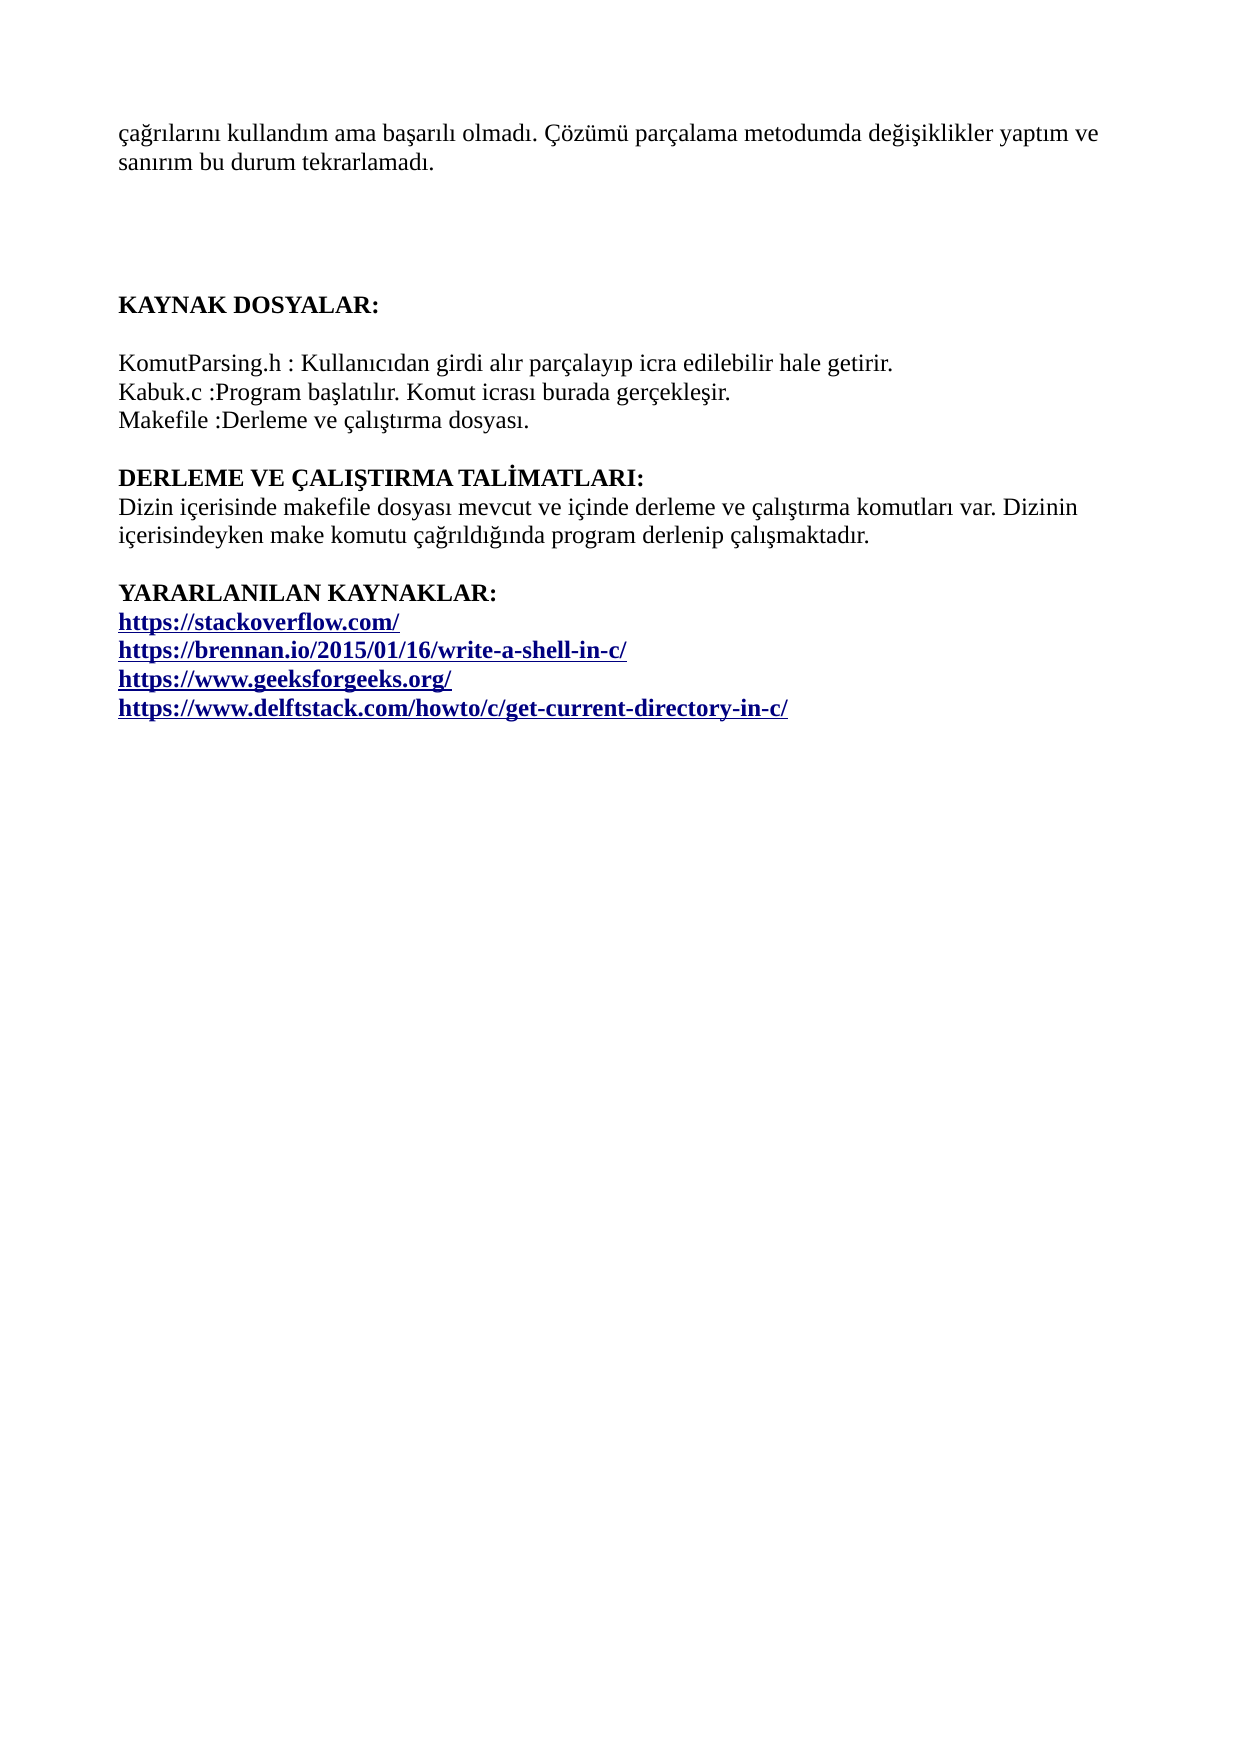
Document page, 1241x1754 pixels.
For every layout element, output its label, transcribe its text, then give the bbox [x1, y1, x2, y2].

text Kabuk.c :Program başlatılır. Komut icrası burada gerçekleşir. [118, 377, 1122, 406]
text çağrılarını kullandım ama başarılı olmadı. Çözümü parçalama metodumda değişiklikler yaptım ve sanırım bu durum tekrarlamadı. [118, 118, 1122, 176]
text KomutParsing.h : Kullanıcıdan girdi alır parçalayıp icra edilebilir hale getirir. [118, 348, 1122, 377]
text YARARLANILAN KAYNAKLAR: [118, 578, 1122, 607]
text https://brennan.io/2015/01/16/write-a-shell-in-c/ [118, 636, 1122, 664]
text DERLEME VE ÇALIŞTIRMA TALİMATLARI: [118, 463, 1122, 492]
text Dizin içerisinde makefile dosyası mevcut ve içinde derleme ve çalıştırma komutları var. Dizinin içerisindeyken make komutu çağrıldığında program derlenip çalışmaktadır. [118, 492, 1122, 549]
text https://www.delftstack.com/howto/c/get-current-directory-in-c/ [118, 693, 1122, 722]
text KAYNAK DOSYALAR: [118, 291, 1122, 319]
text https://www.geeksforgeeks.org/ [118, 664, 1122, 693]
text Makefile :Derleme ve çalıştırma dosyası. [118, 406, 1122, 434]
text https://stackoverflow.com/ [118, 607, 1122, 636]
